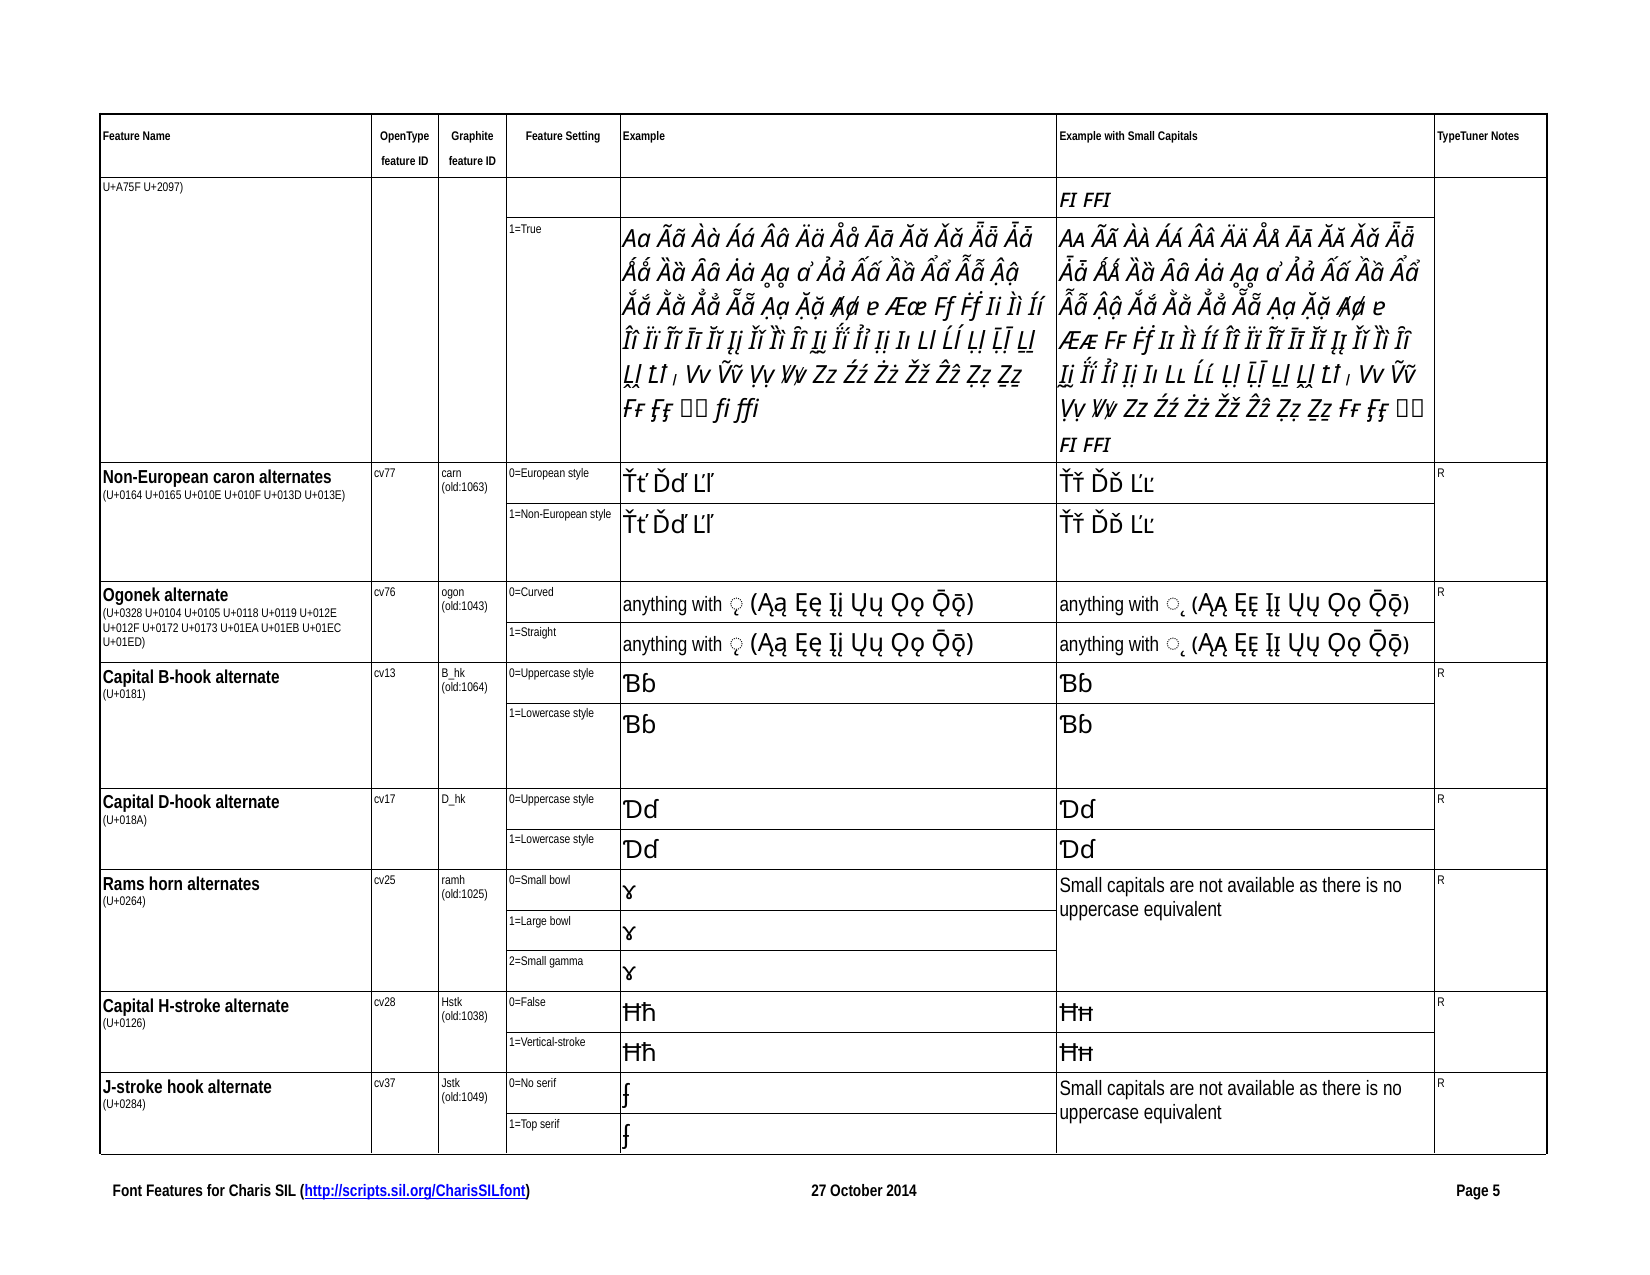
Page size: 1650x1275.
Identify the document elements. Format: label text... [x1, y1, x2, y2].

table_cell Ħħ [621, 1033, 1056, 1072]
table_cell 1=Lowercase style [507, 704, 620, 788]
table_cell 0=Uppercase style [507, 789, 620, 828]
table_header TypeTuner Notes [1435, 115, 1546, 177]
table_cell Aa Ãã Àà Áá Ââ Ää Åå Āā Ăă Ǎǎ Ǟǟ Ǡǡ Ǻǻ Ȁȁ Ȃȃ Ȧȧ Ḁḁ ẚ Ảả Ấấ Ầầ Ẩẩ Ẫẫ Ậậ Ắắ Ằằ Ẳẳ Ẵẵ Ạạ Ặặ Ⱥⱥ ɐ Ææ Ff Ḟḟ Ii Ìì Íí Îî Ïï Ĩĩ Īī Ĭĭ Įį Ǐǐ Ȉȉ Ȋȋ Ḭḭ Ḯḯ Ỉỉ Ịị Iı Ll Ĺĺ Ḷḷ Ḹḹ Ḻḻ Ḽḽ Ꝉꝉ ₗ Vv Ṽṽ Ṿṿ Ꝟꝟ Zz Źź Żż Žž Ẑẑ Ẓẓ Ẕẕ Ғғ Ӻӻ  fi ffi [1057, 218, 1434, 462]
table_cell Ɗɗ [621, 830, 1056, 869]
table_cell Ɓɓ [621, 663, 1056, 703]
table_cell Ɗɗ [621, 789, 1056, 828]
table_cell R [1435, 663, 1546, 788]
table_cell Ogonek alternate (U+0328 U+0104 U+0105 U+0118 U+0119 U+012E U+012F U+0172 U+0173 U+01EA U+01EB U+01EC U+01ED) [101, 582, 371, 662]
table_cell Ɓɓ [1057, 663, 1434, 703]
table_cell Ɗɗ [1057, 830, 1434, 869]
table_cell [507, 178, 620, 217]
table_cell anything with ◌̨ (Ąą Ęę Įį Ųų Ǫǫ Ǭǭ) [1057, 582, 1434, 621]
table_cell fi ffi [1057, 178, 1434, 217]
table_cell [439, 178, 506, 462]
table_cell 1=Large bowl [507, 911, 620, 950]
table_cell cv76 [372, 582, 438, 662]
table_cell R [1435, 992, 1546, 1072]
table_cell Aa Ãã Àà Áá Ââ Ää Åå Āā Ăă Ǎǎ Ǟǟ Ǡǡ Ǻǻ Ȁȁ Ȃȃ Ȧȧ Ḁḁ ẚ Ảả Ấấ Ầầ Ẩẩ Ẫẫ Ậậ Ắắ Ằằ Ẳẳ Ẵẵ Ạạ Ặặ Ⱥⱥ ɐ Ææ Ff Ḟḟ Ii Ìì Íí Îî Ïï Ĩĩ Īī Ĭĭ Įį Ǐǐ Ȉȉ Ȋȋ Ḭḭ Ḯḯ Ỉỉ Ịị Iı Ll Ĺĺ Ḷḷ Ḹḹ Ḻḻ Ḽḽ Ꝉꝉ ₗ Vv Ṽṽ Ṿṿ Ꝟꝟ Zz Źź Żż Žž Ẑẑ Ẓẓ Ẕẕ Ғғ Ӻӻ  fi ffi [621, 218, 1056, 462]
table_cell Ħħ [621, 992, 1056, 1032]
table_cell J-stroke hook alternate (U+0284) [101, 1073, 371, 1153]
table_cell cv17 [372, 789, 438, 869]
table_header Example with Small Capitals [1057, 115, 1434, 177]
table_header Example [621, 115, 1056, 177]
table_cell [621, 178, 1056, 217]
table_cell cv37 [372, 1073, 438, 1153]
table_cell Small capitals are not available as there is no uppercase equivalent [1057, 1073, 1434, 1153]
table_cell ʄ [621, 1073, 1056, 1113]
table_cell Ɓɓ [1057, 704, 1434, 788]
table_cell Capital D-hook alternate (U+018A) [101, 789, 371, 869]
table_cell ogon (old:1043) [439, 582, 506, 662]
table_cell Ɓɓ [621, 704, 1056, 788]
table_cell 1=Top serif [507, 1114, 620, 1153]
table_header Graphite feature ID [439, 115, 506, 177]
table_cell ɤ [621, 951, 1056, 991]
table_cell Non-European caron alternates (U+0164 U+0165 U+010E U+010F U+013D U+013E) [101, 463, 371, 581]
table_cell R [1435, 582, 1546, 662]
table_cell 0=False [507, 992, 620, 1032]
table_cell 1=Vertical-stroke [507, 1033, 620, 1072]
table_cell cv25 [372, 870, 438, 991]
table_cell D_hk [439, 789, 506, 869]
table_cell [372, 178, 438, 462]
table_cell Capital B-hook alternate (U+0181) [101, 663, 371, 788]
table_cell 0=Uppercase style [507, 663, 620, 703]
table_cell R [1435, 463, 1546, 581]
table_cell ɤ [621, 911, 1056, 950]
table_cell Capital H-stroke alternate (U+0126) [101, 992, 371, 1072]
table_cell R [1435, 870, 1546, 991]
table_cell 0=No serif [507, 1073, 620, 1113]
table_cell ɤ [621, 870, 1056, 910]
table_cell 1=True [507, 218, 620, 462]
table_cell Small capitals are not available as there is no uppercase equivalent [1057, 870, 1434, 991]
table_cell anything with ◌̨ (Ąą Ęę Įį Ųų Ǫǫ Ǭǭ) [621, 582, 1056, 621]
table_header OpenType feature ID [372, 115, 438, 177]
table_cell 2=Small gamma [507, 951, 620, 991]
table_cell 1=Straight [507, 623, 620, 662]
table_cell Ťť Ďď Ľľ [621, 463, 1056, 503]
table_cell 0=Curved [507, 582, 620, 621]
table_cell Ťť Ďď Ľľ [621, 504, 1056, 581]
table_cell Hstk (old:1038) [439, 992, 506, 1072]
table_cell cv13 [372, 663, 438, 788]
table_cell Rams horn alternates (U+0264) [101, 870, 371, 991]
table_cell Ťť Ďď Ľľ [1057, 504, 1434, 581]
table_cell anything with ◌̨ (Ąą Ęę Įį Ųų Ǫǫ Ǭǭ) [621, 623, 1056, 662]
table_header Feature Setting [507, 115, 620, 177]
table_cell cv28 [372, 992, 438, 1072]
table_cell U+A75F U+2097) [101, 178, 371, 462]
table_cell 0=European style [507, 463, 620, 503]
table_cell 1=Non-European style [507, 504, 620, 581]
table_cell Ɗɗ [1057, 789, 1434, 828]
table_cell Ťť Ďď Ľľ [1057, 463, 1434, 503]
table_cell anything with ◌̨ (Ąą Ęę Įį Ųų Ǫǫ Ǭǭ) [1057, 623, 1434, 662]
table_cell R [1435, 1073, 1546, 1153]
table_cell Ħħ [1057, 1033, 1434, 1072]
table_header Feature Name [101, 115, 371, 177]
table_cell B_hk (old:1064) [439, 663, 506, 788]
table_cell carn (old:1063) [439, 463, 506, 581]
table_cell R [1435, 789, 1546, 869]
table_cell 0=Small bowl [507, 870, 620, 910]
table_cell 1=Lowercase style [507, 830, 620, 869]
table_cell Jstk (old:1049) [439, 1073, 506, 1153]
table_cell Ħħ [1057, 992, 1434, 1032]
table_cell [1435, 178, 1546, 462]
table_cell cv77 [372, 463, 438, 581]
table_cell ramh (old:1025) [439, 870, 506, 991]
table_cell ʄ [621, 1114, 1056, 1153]
